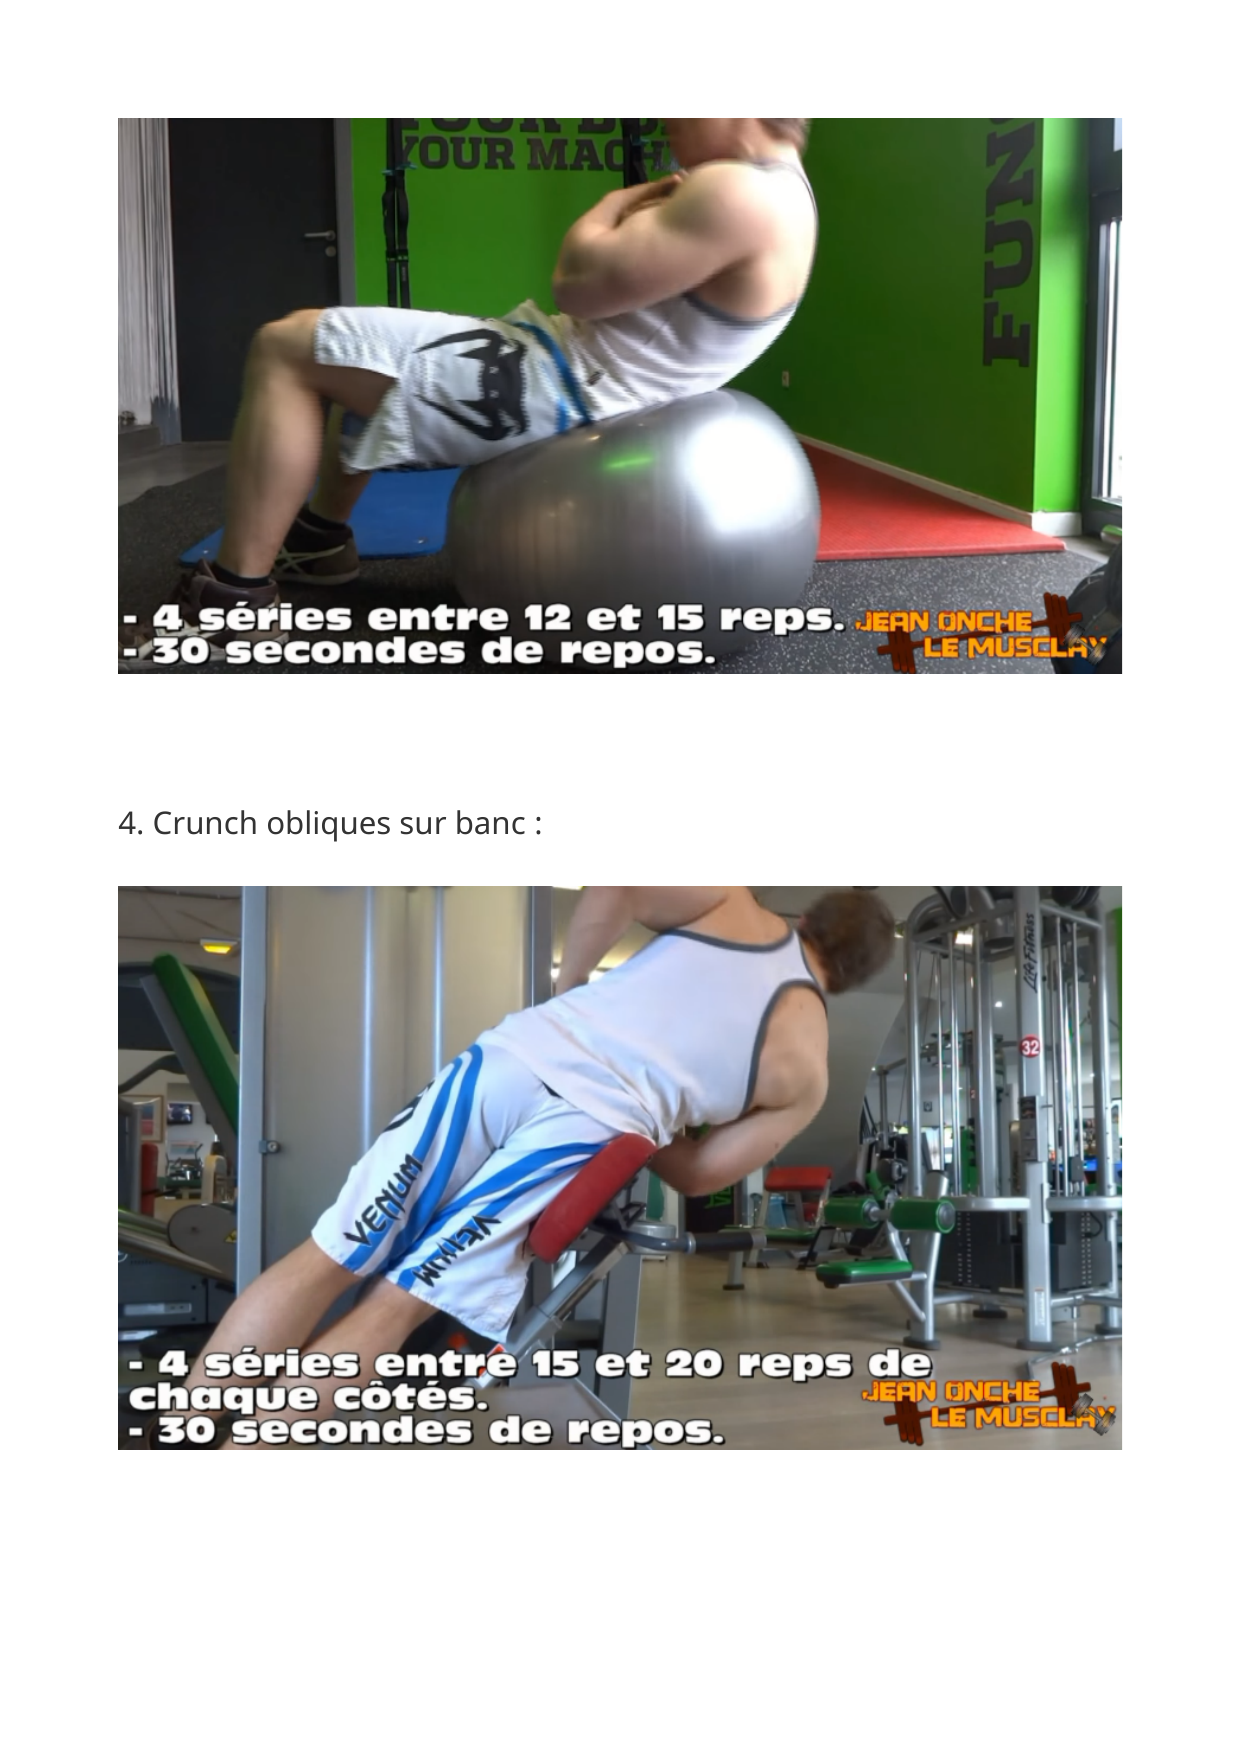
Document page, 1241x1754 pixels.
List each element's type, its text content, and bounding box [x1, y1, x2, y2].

picture [118, 118, 1123, 674]
text 4. Crunch obliques sur banc : [118, 801, 1122, 843]
picture [118, 886, 1123, 1450]
